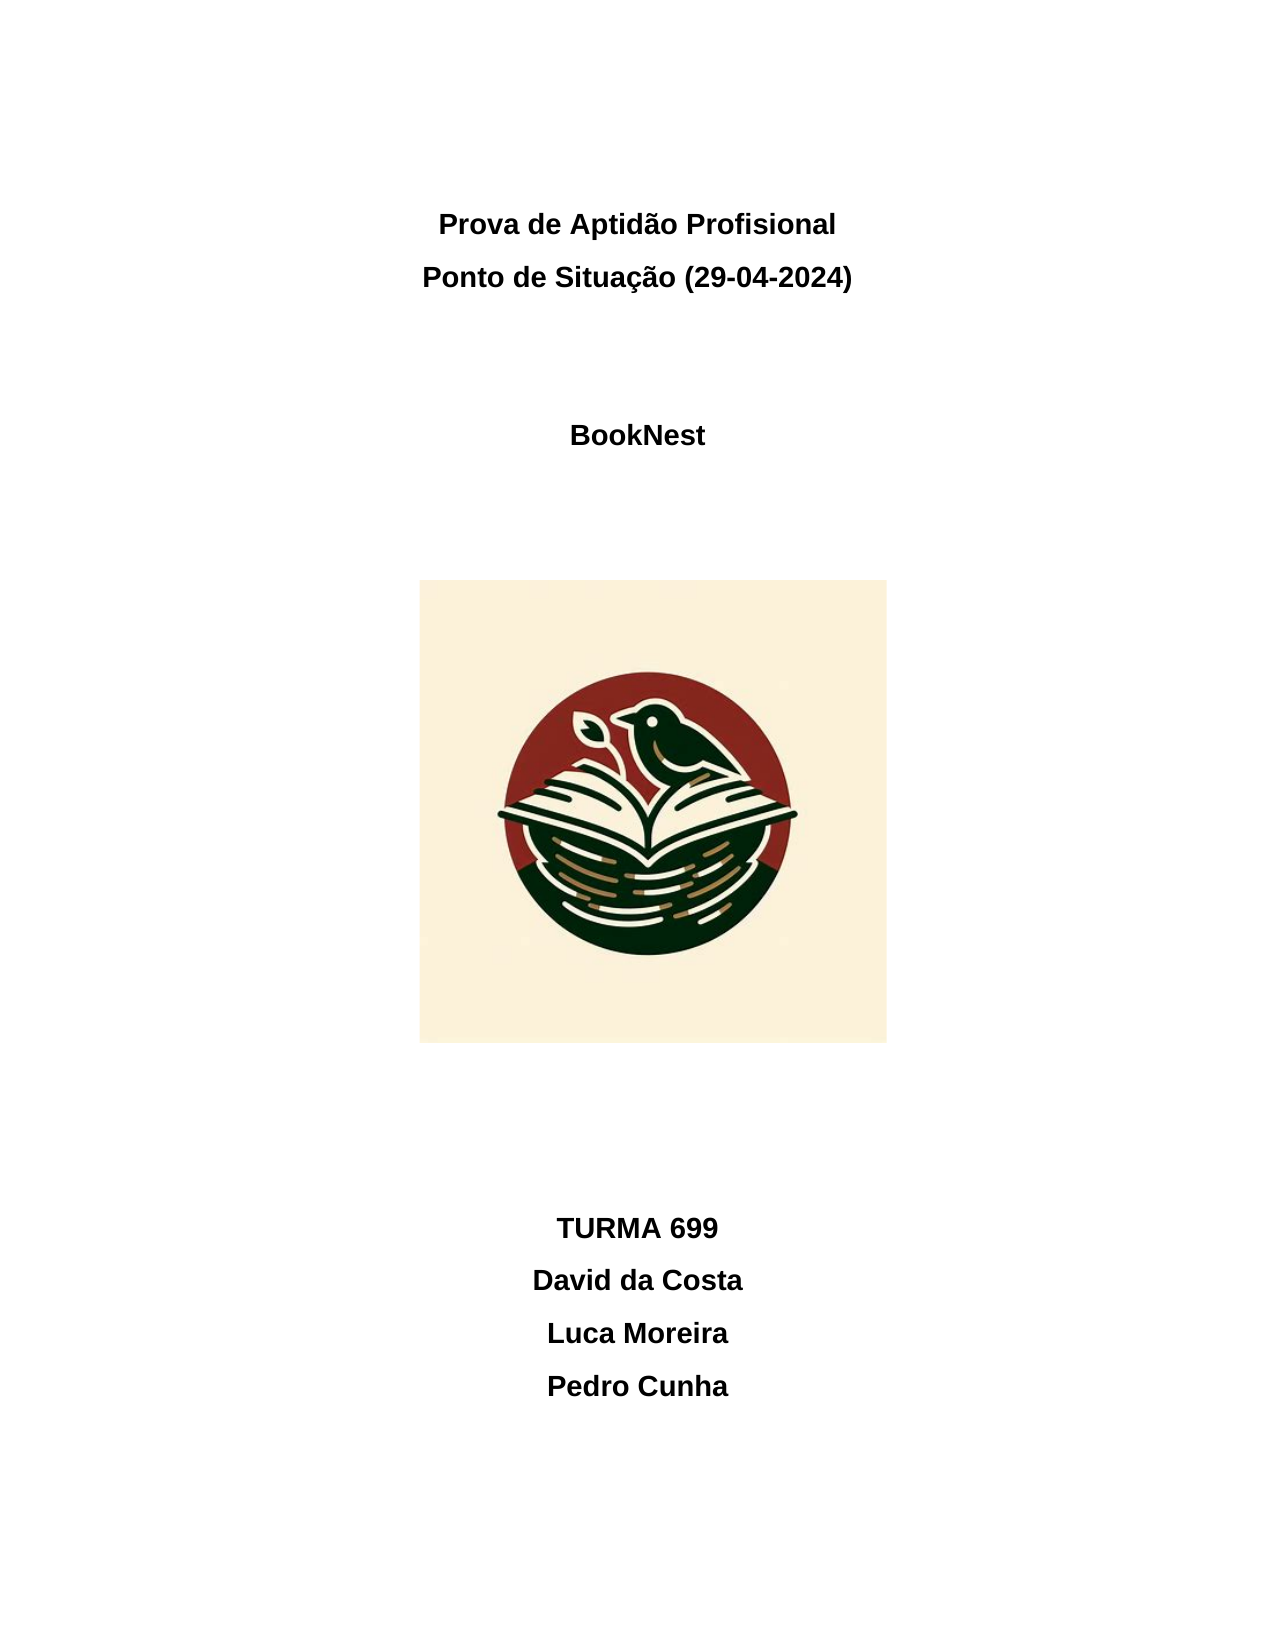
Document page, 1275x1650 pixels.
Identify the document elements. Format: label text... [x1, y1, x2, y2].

text TURMA 699 [177, 1211, 1098, 1244]
text Pedro Cunha [177, 1369, 1098, 1403]
picture [419, 580, 887, 1043]
text David da Costa [177, 1263, 1098, 1297]
text BookNest [177, 418, 1098, 452]
text Luca Moreira [177, 1316, 1098, 1350]
text Prova de Aptidão Profisional [177, 207, 1098, 241]
text Ponto de Situação (29-04-2024) [177, 260, 1098, 293]
